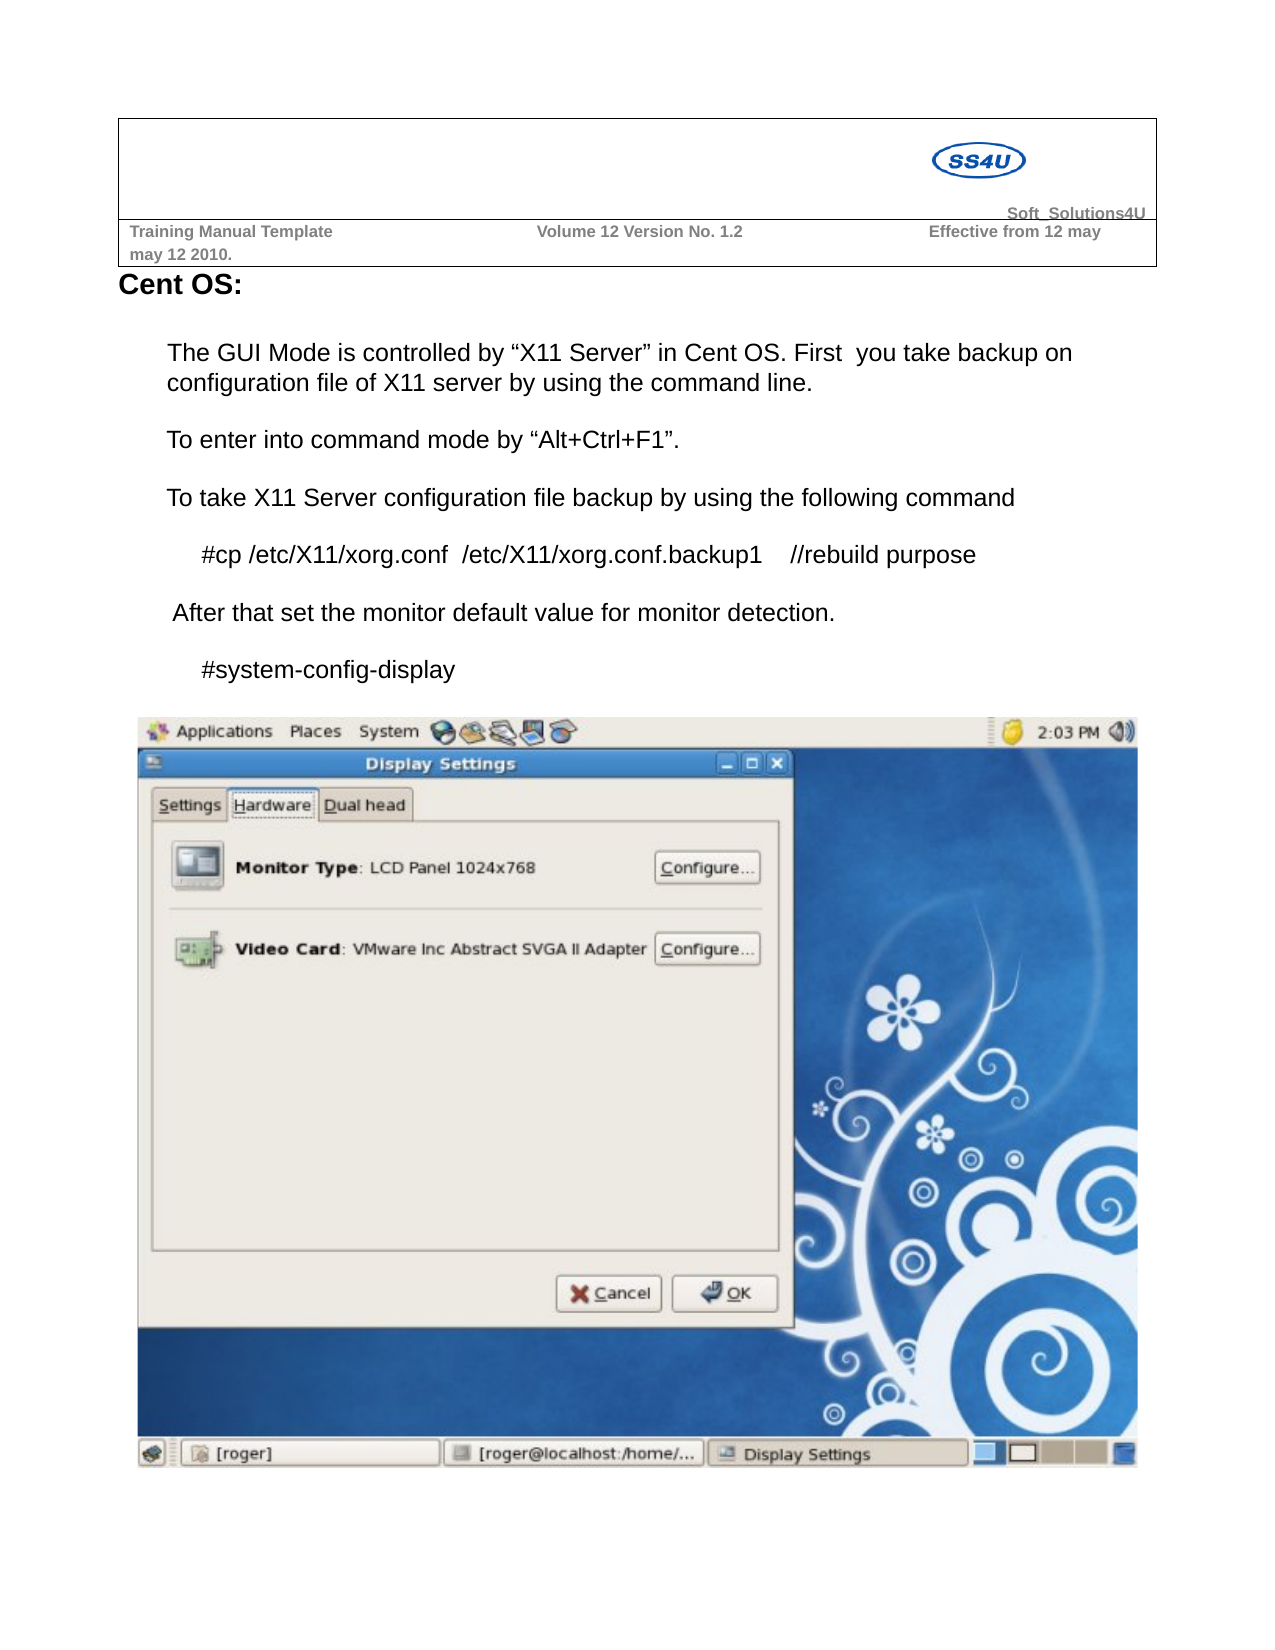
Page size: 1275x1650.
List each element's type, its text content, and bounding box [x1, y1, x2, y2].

picture [923, 140, 1116, 179]
text To enter into command mode by “Alt+Ctrl+F1”. [118, 425, 1157, 454]
text #cp /etc/X11/xorg.conf /etc/X11/xorg.conf.backup1 //rebuild purpose [118, 540, 1157, 569]
picture [137, 717, 1138, 1468]
text configuration file of X11 server by using the command line. [118, 368, 1157, 397]
text #system-config-display [118, 655, 1157, 684]
table_header Soft_Solutions4U Quality System Procedure [119, 119, 1156, 218]
text After that set the monitor default value for monitor detection. [118, 598, 1157, 627]
text To take X11 Server configuration file backup by using the following command [118, 483, 1157, 512]
text The GUI Mode is controlled by “X11 Server” in Cent OS. First you take backup on [118, 334, 1157, 368]
table_cell Training Manual Template Volume 12 Version No. 1.2 Effective from 12 may may 12 2010. [119, 220, 1156, 266]
text Cent OS: [118, 267, 1157, 301]
